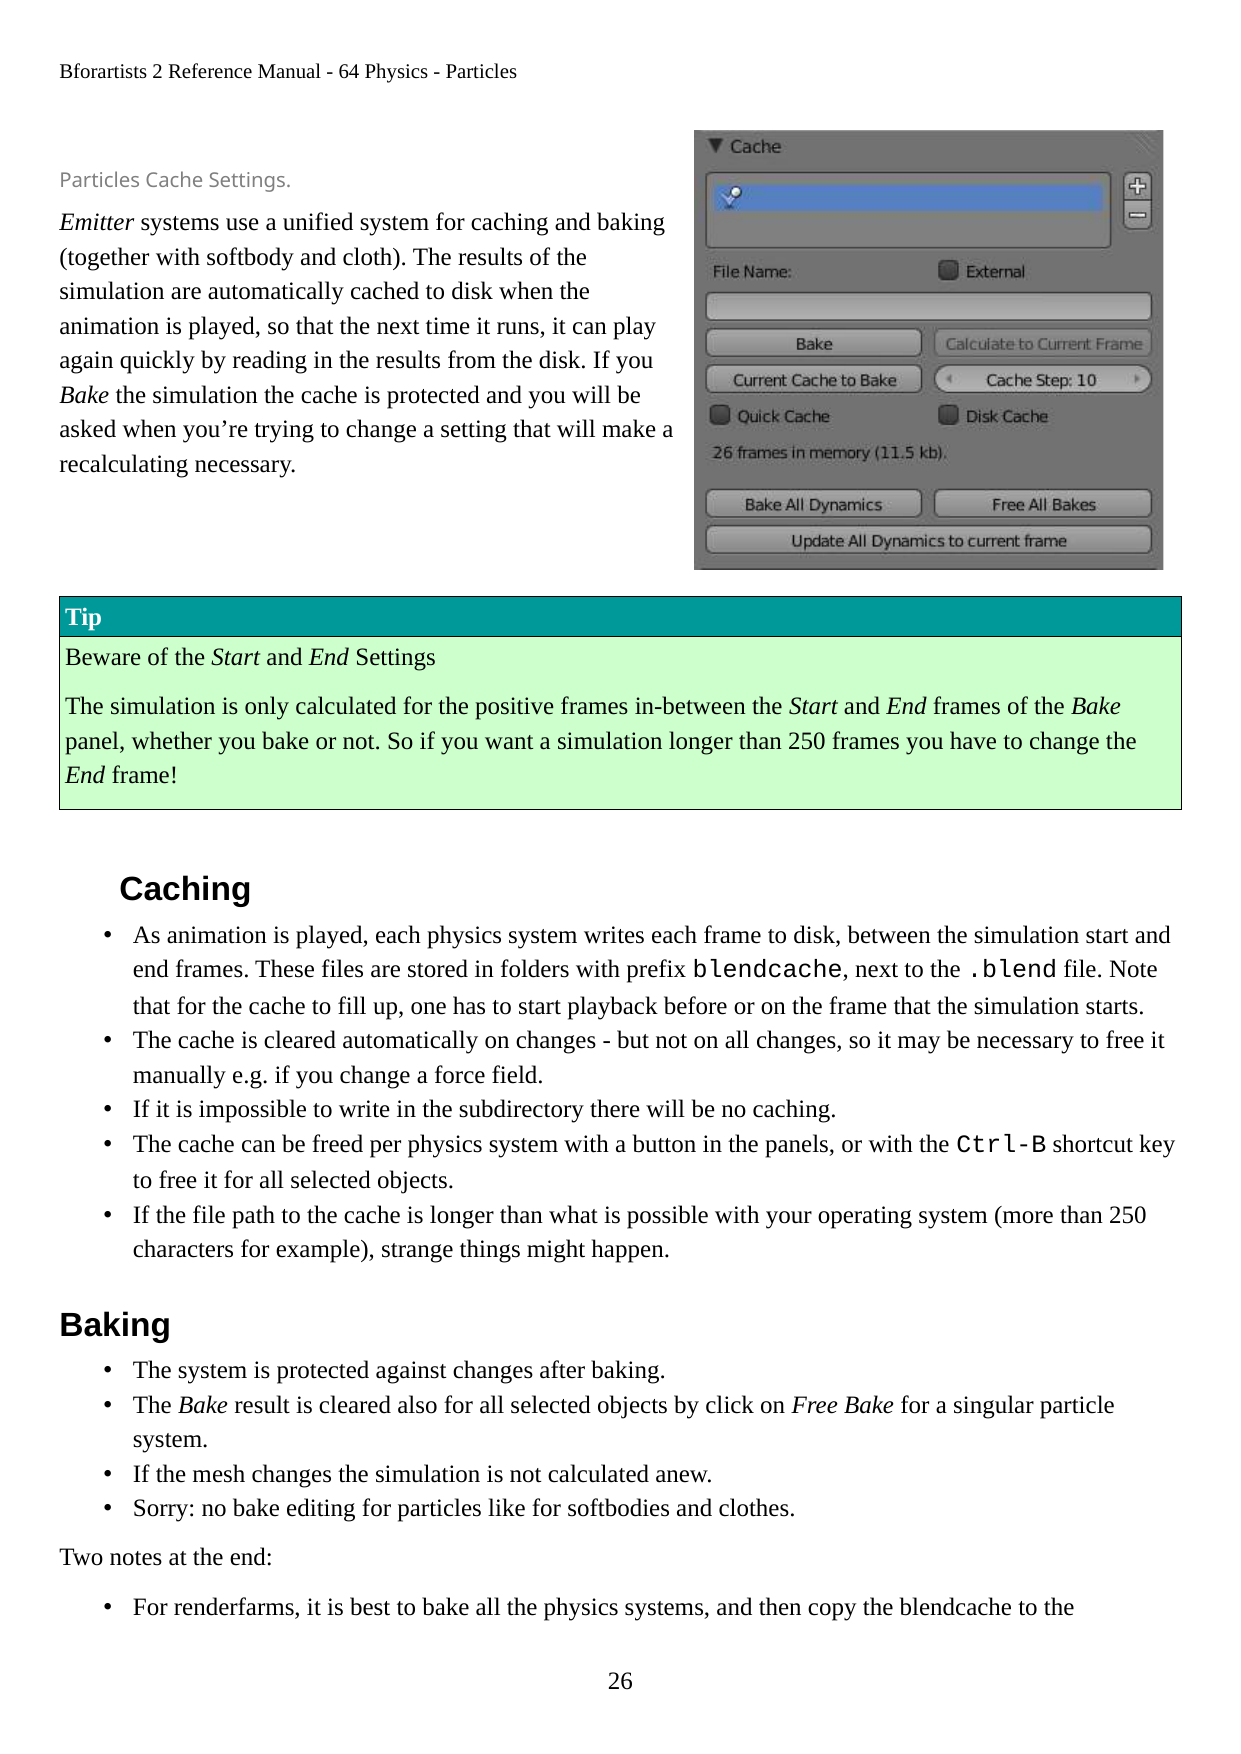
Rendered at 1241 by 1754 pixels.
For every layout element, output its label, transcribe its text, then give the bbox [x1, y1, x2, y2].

list For renderfarms, it is best to bake all the physics systems, and then copy the blendcache to the [103, 1592, 1181, 1620]
list The system is protected against changes after baking. [103, 1356, 1181, 1384]
list The cache is cleared automatically on changes - but not on all changes, so it may be necessary to free it manually e.g. if you change a force field. [103, 1026, 1181, 1089]
list The cache can be freed per physics system with a button in the panels, or with the Ctrl-B shortcut key to free it for all selected objects. [103, 1129, 1181, 1194]
text Two notes at the end: [59, 1542, 1181, 1571]
list If it is impossible to write in the subdirectory there will be no caching. [103, 1094, 1181, 1123]
text Emitter systems use a unified system for caching and baking (together with softbody and cloth). The results of the simulation are automatically cached to disk when the animation is played, so that the next time it runs, it can play again quickly by reading in the results from the disk. If you Bake the simulation the cache is protected and you will be asked when you’re trying to change a setting that will make a recalculating necessary. [59, 207, 676, 478]
subtitle Baking [59, 1304, 1181, 1343]
list If the file path to the cache is longer than what is possible with your operating system (more than 250 characters for example), strange things might happen. [103, 1200, 1181, 1263]
table_cell Beware of the Start and End Settings The simulation is only calculated for the positive frames in-between the Start and End frames of the Bake panel, whether you bake or not. So if you want a simulation longer than 250 frames you have to change the End frame! [60, 637, 1181, 809]
list If the mesh changes the simulation is not calculated anew. [103, 1459, 1181, 1488]
picture [694, 130, 1164, 570]
table_header Tip [60, 597, 1181, 636]
list Sorry: no bake editing for particles like for softbodies and clothes. [103, 1493, 1181, 1522]
text Particles Cache Settings. [59, 162, 676, 193]
list As animation is played, each physics system writes each frame to disk, between the simulation start and end frames. These files are stored in folders with prefix blendcache, next to the .blend file. Note that for the cache to fill up, one has to start playback before or on the frame that the simulation starts. [103, 920, 1181, 1020]
subtitle Caching [59, 830, 1181, 907]
list The Bake result is cleared also for all selected objects by click on Free Bake for a singular particle system. [103, 1390, 1181, 1453]
